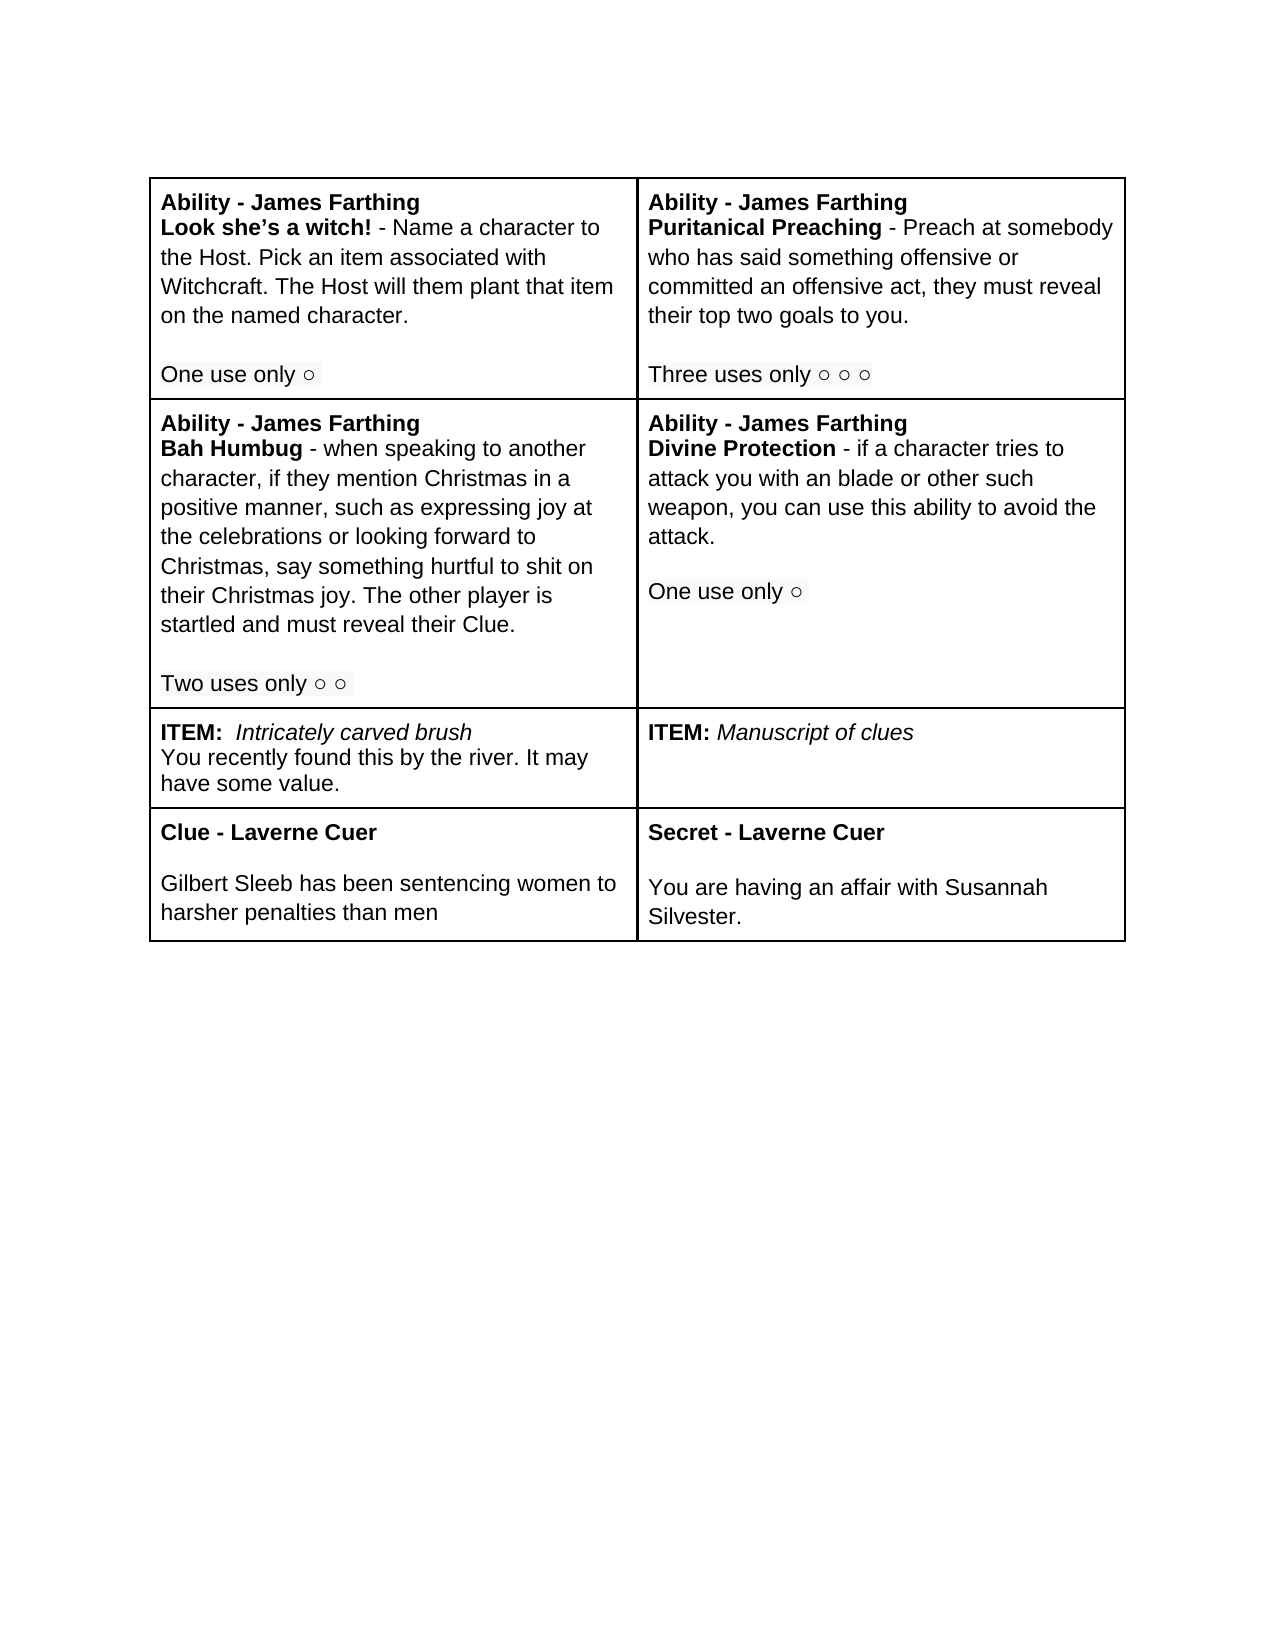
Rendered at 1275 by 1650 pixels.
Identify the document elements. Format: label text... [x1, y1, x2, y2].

table_cell Ability - James Farthing Divine Protection - if a character tries to attack you with an blade or other such weapon, you can use this ability to avoid the attack. One use only ○ [639, 400, 1124, 707]
table_cell Clue - Laverne Cuer Gilbert Sleeb has been sentencing women to harsher penalties than men [151, 809, 636, 939]
table_cell ITEM: Manuscript of clues [639, 709, 1124, 807]
table_cell Secret - Laverne Cuer You are having an affair with Susannah Silvester. [639, 809, 1124, 939]
table_header Ability - James Farthing Puritanical Preaching - Preach at somebody who has said something offensive or committed an offensive act, they must reveal their top two goals to you. Three uses only ○ ○ ○ [639, 179, 1124, 398]
table_header Ability - James Farthing Look she’s a witch! - Name a character to the Host. Pick an item associated with Witchcraft. The Host will them plant that item on the named character. One use only ○ [151, 179, 636, 398]
table_cell Ability - James Farthing Bah Humbug - when speaking to another character, if they mention Christmas in a positive manner, such as expressing joy at the celebrations or looking forward to Christmas, say something hurtful to shit on their Christmas joy. The other player is startled and must reveal their Clue. Two uses only ○ ○ [151, 400, 636, 707]
table_cell ITEM: Intricately carved brush You recently found this by the river. It may have some value. [151, 709, 636, 807]
